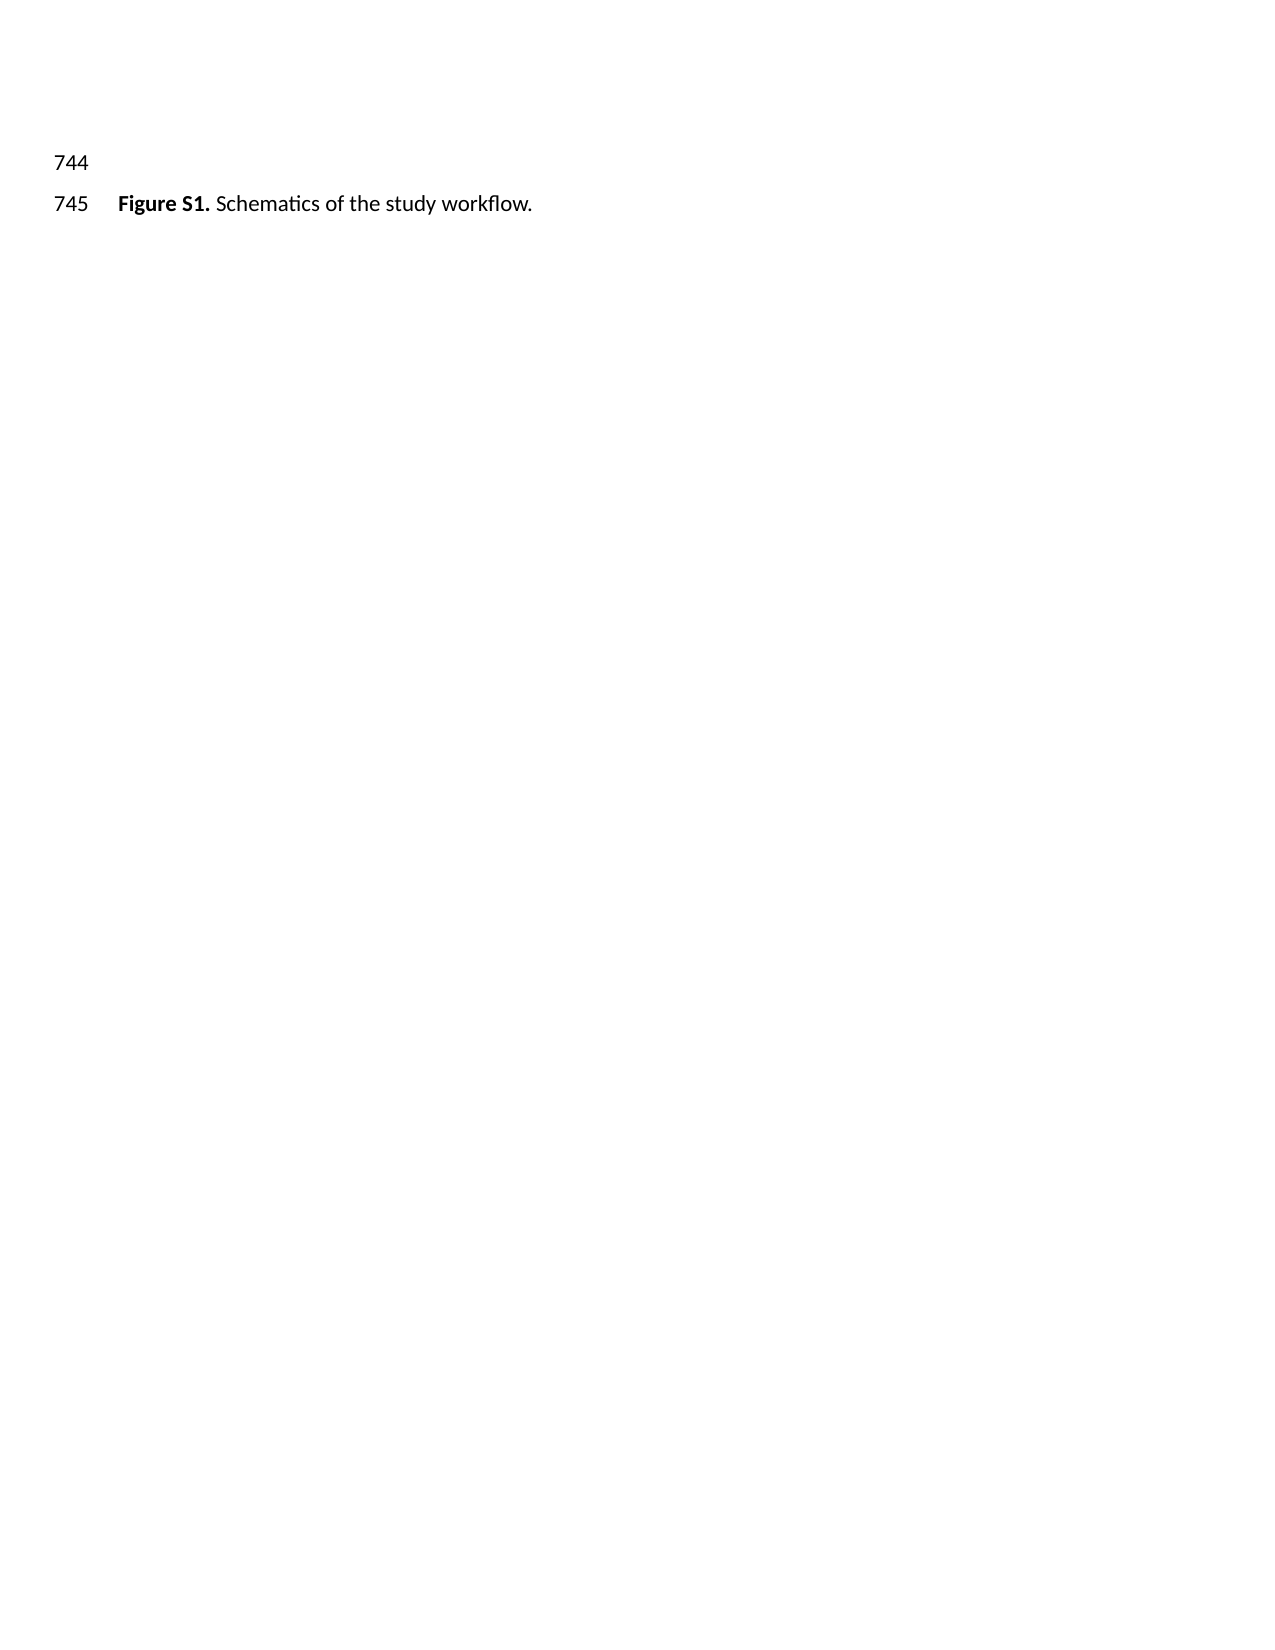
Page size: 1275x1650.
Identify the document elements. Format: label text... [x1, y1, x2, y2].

text Figure S1. Schematics of the study workflow. [118, 189, 1157, 218]
